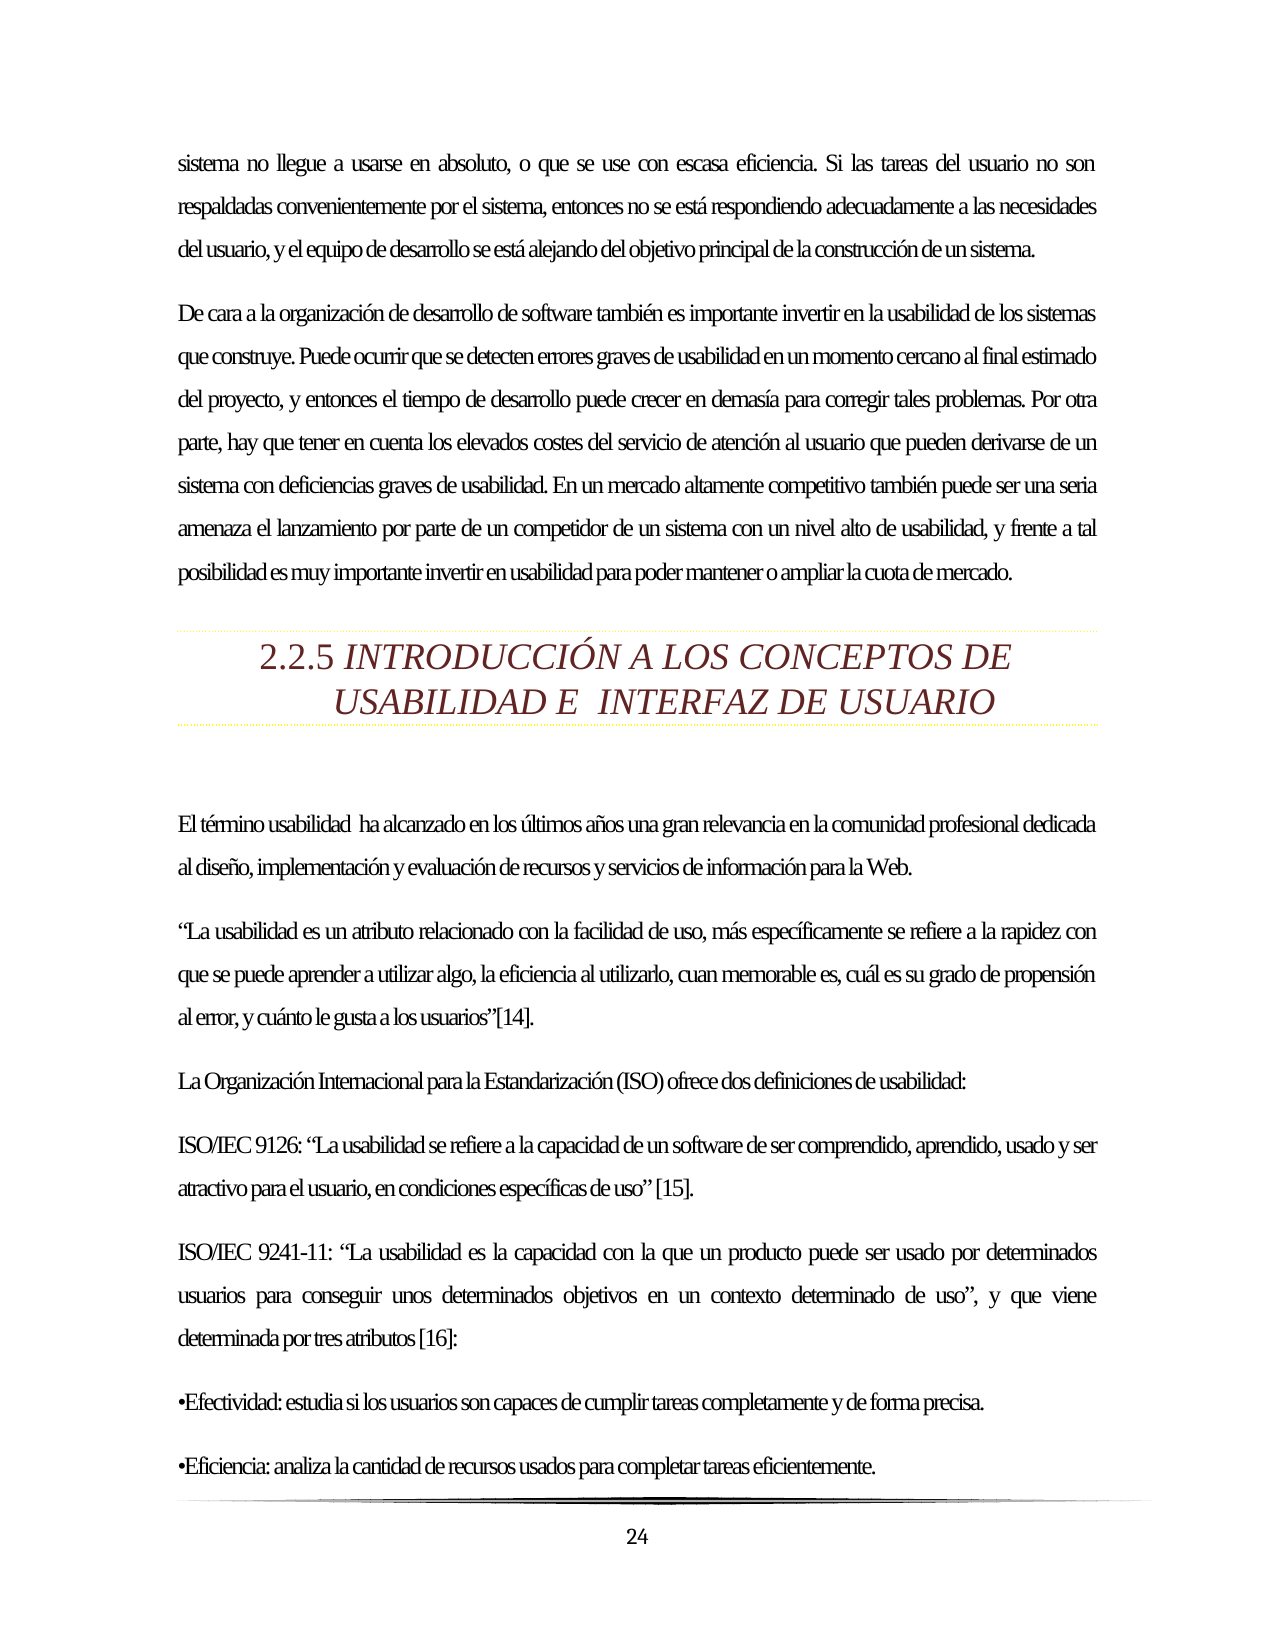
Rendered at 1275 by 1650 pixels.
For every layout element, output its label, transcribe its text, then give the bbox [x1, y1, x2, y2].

text ISO/IEC 9126: “La usabilidad se refiere a la capacidad de un software de ser comprendido, aprendido, usado y ser atractivo para el usuario, en condiciones específicas de uso” [15]. [177, 1130, 1098, 1202]
text sistema no llegue a usarse en absoluto, o que se use con escasa eficiencia. Si las tareas del usuario no son respaldadas convenientemente por el sistema, entonces no se está respondiendo adecuadamente a las necesidades del usuario, y el equipo de desarrollo se está alejando del objetivo principal de la construcción de un sistema. [177, 148, 1098, 263]
picture [177, 1497, 1153, 1505]
text La Organización Internacional para la Estandarización (ISO) ofrece dos definiciones de usabilidad: [177, 1066, 1098, 1095]
text •Efectividad: estudia si los usuarios son capaces de cumplir tareas completamente y de forma precisa. [177, 1387, 1098, 1416]
text ISO/IEC 9241-11: “La usabilidad es la capacidad con la que un producto puede ser usado por determinados usuarios para conseguir unos determinados objetivos en un contexto determinado de uso”, y que viene determinada por tres atributos [16]: [177, 1237, 1098, 1352]
text •Eficiencia: analiza la cantidad de recursos usados para completar tareas eficientemente. [177, 1451, 1098, 1480]
text De cara a la organización de desarrollo de software también es importante invertir en la usabilidad de los sistemas que construye. Puede ocurrir que se detecten errores graves de usabilidad en un momento cercano al final estimado del proyecto, y entonces el tiempo de desarrollo puede crecer en demasía para corregir tales problemas. Por otra parte, hay que tener en cuenta los elevados costes del servicio de atención al usuario que pueden derivarse de un sistema con deficiencias graves de usabilidad. En un mercado altamente competitivo también puede ser una seria amenaza el lanzamiento por parte de un competidor de un sistema con un nivel alto de usabilidad, y frente a tal posibilidad es muy importante invertir en usabilidad para poder mantener o ampliar la cuota de mercado. [177, 298, 1098, 585]
text El término usabilidad ha alcanzado en los últimos años una gran relevancia en la comunidad profesional dedicada al diseño, implementación y evaluación de recursos y servicios de información para la Web. [177, 809, 1098, 881]
subtitle 2.2.5 Introducción a los conceptos de usabilidad e interfaz de usuario [177, 631, 1098, 726]
text “La usabilidad es un atributo relacionado con la facilidad de uso, más específicamente se refiere a la rapidez con que se puede aprender a utilizar algo, la eficiencia al utilizarlo, cuan memorable es, cuál es su grado de propensión al error, y cuánto le gusta a los usuarios”[14]. [177, 916, 1098, 1031]
